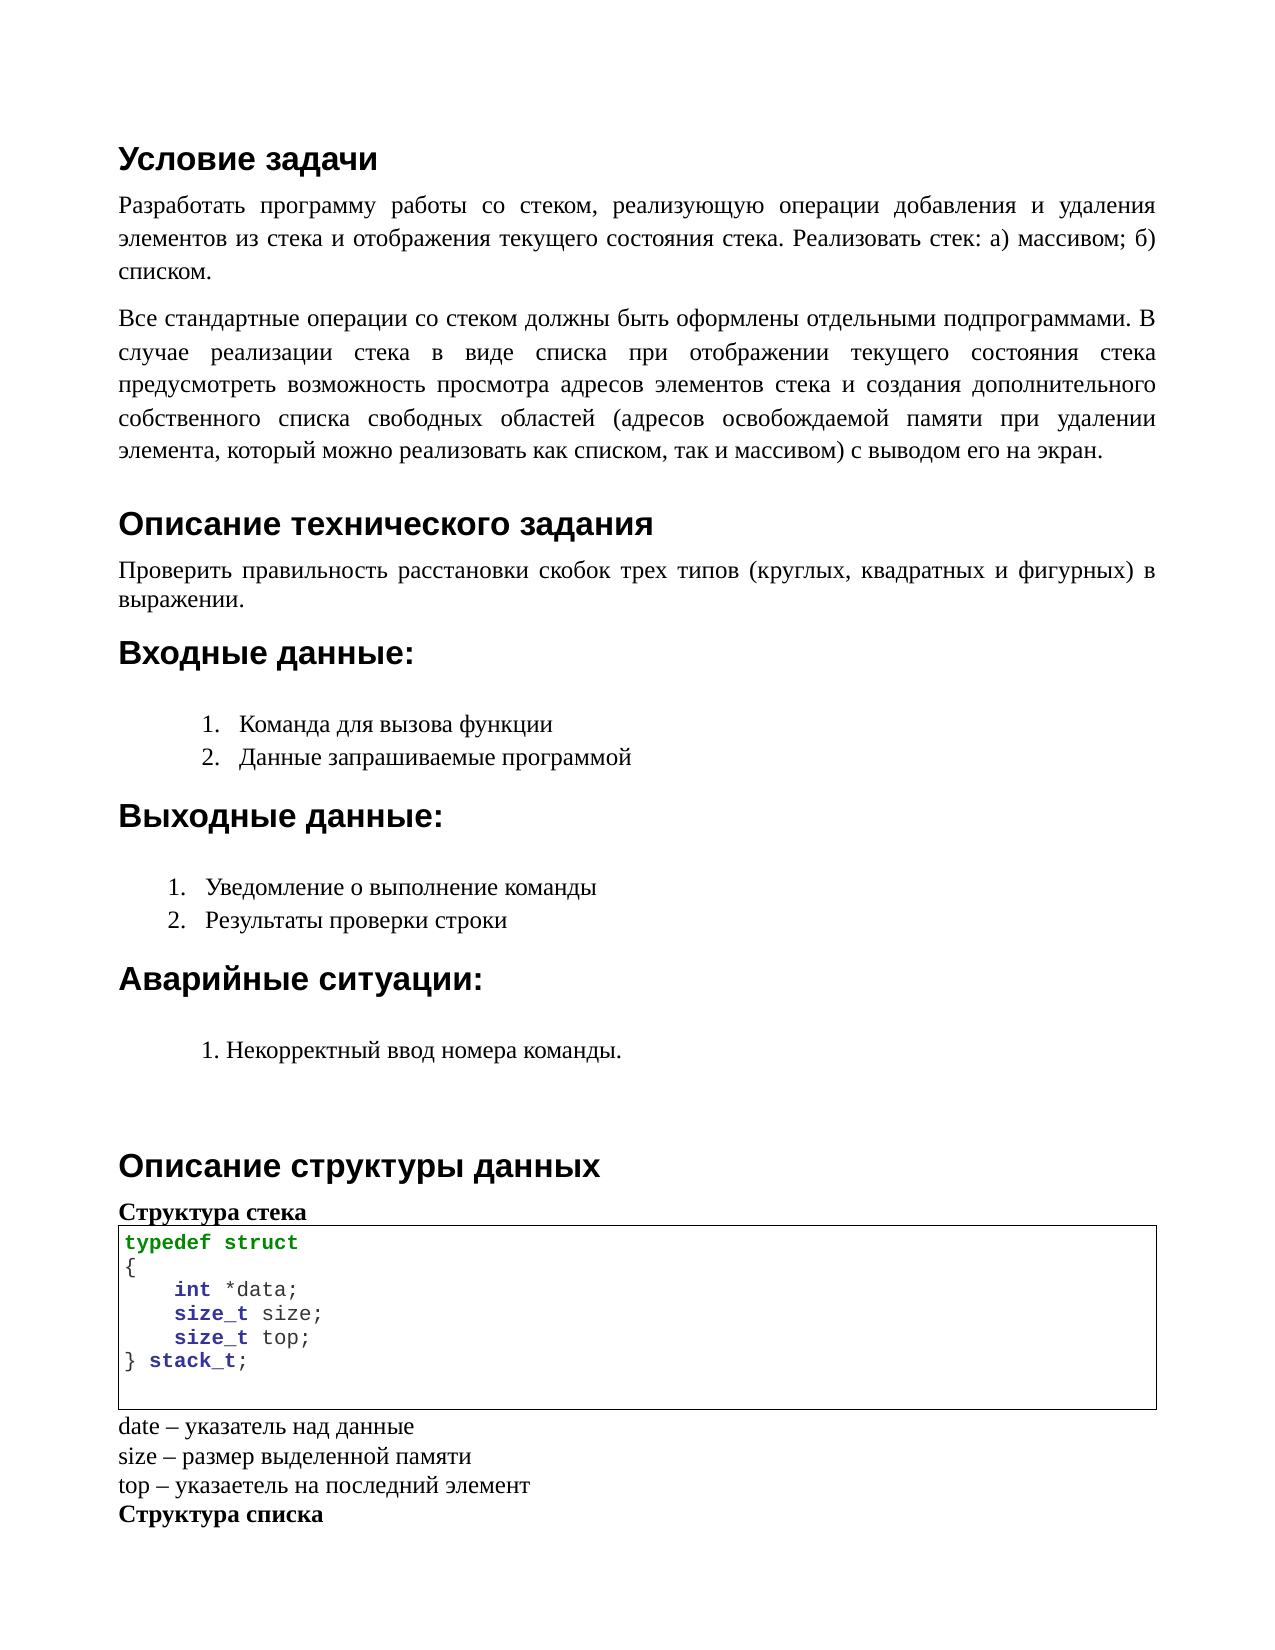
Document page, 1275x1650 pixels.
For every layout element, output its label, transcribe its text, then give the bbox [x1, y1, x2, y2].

list Уведомление о выполнение команды [167, 872, 1157, 901]
subtitle Описание технического задания [118, 504, 1157, 542]
list Данные запрашиваемые программой [201, 742, 1157, 771]
list Команда для вызова функции [201, 709, 1157, 738]
subtitle Входные данные: [118, 633, 1157, 672]
list Результаты проверки строки [167, 905, 1157, 934]
subtitle Описание структуры данных [118, 1146, 1157, 1184]
subtitle Аварийные ситуации: [118, 959, 1157, 997]
subtitle Условие задачи [118, 139, 1157, 177]
text top – указаетель на последний элемент [118, 1469, 1157, 1499]
text Структура стека [118, 1197, 1157, 1225]
text Разработать программу работы со стеком, реализующую операции добавления и удаления элементов из стека и отображения текущего состояния стека. Реализовать стек: а) массивом; б) списком. [118, 190, 1157, 285]
table_header typedef struct { int *data; size_t size; size_t top; } stack_t; [119, 1226, 1156, 1409]
text Проверить правильность расстановки скобок трех типов (круглых, квадратных и фигурных) в выражении. [118, 555, 1157, 612]
text size – размер выделенной памяти [118, 1440, 1157, 1469]
text Все стандартные операции со стеком должны быть оформлены отдельными подпрограммами. В случае реализации стека в виде списка при отображении текущего состояния стека предусмотреть возможность просмотра адресов элементов стека и создания дополнительного собственного списка свободных областей (адресов освобождаемой памяти при удалении элемента, который можно реализовать как списком, так и массивом) с выводом его на экран. [118, 303, 1157, 464]
subtitle Выходные данные: [118, 796, 1157, 834]
list 1. Некорректный ввод номера команды. [201, 1035, 1157, 1064]
text date – указатель над данные [118, 1410, 1157, 1440]
text Структура списка [118, 1499, 1157, 1528]
